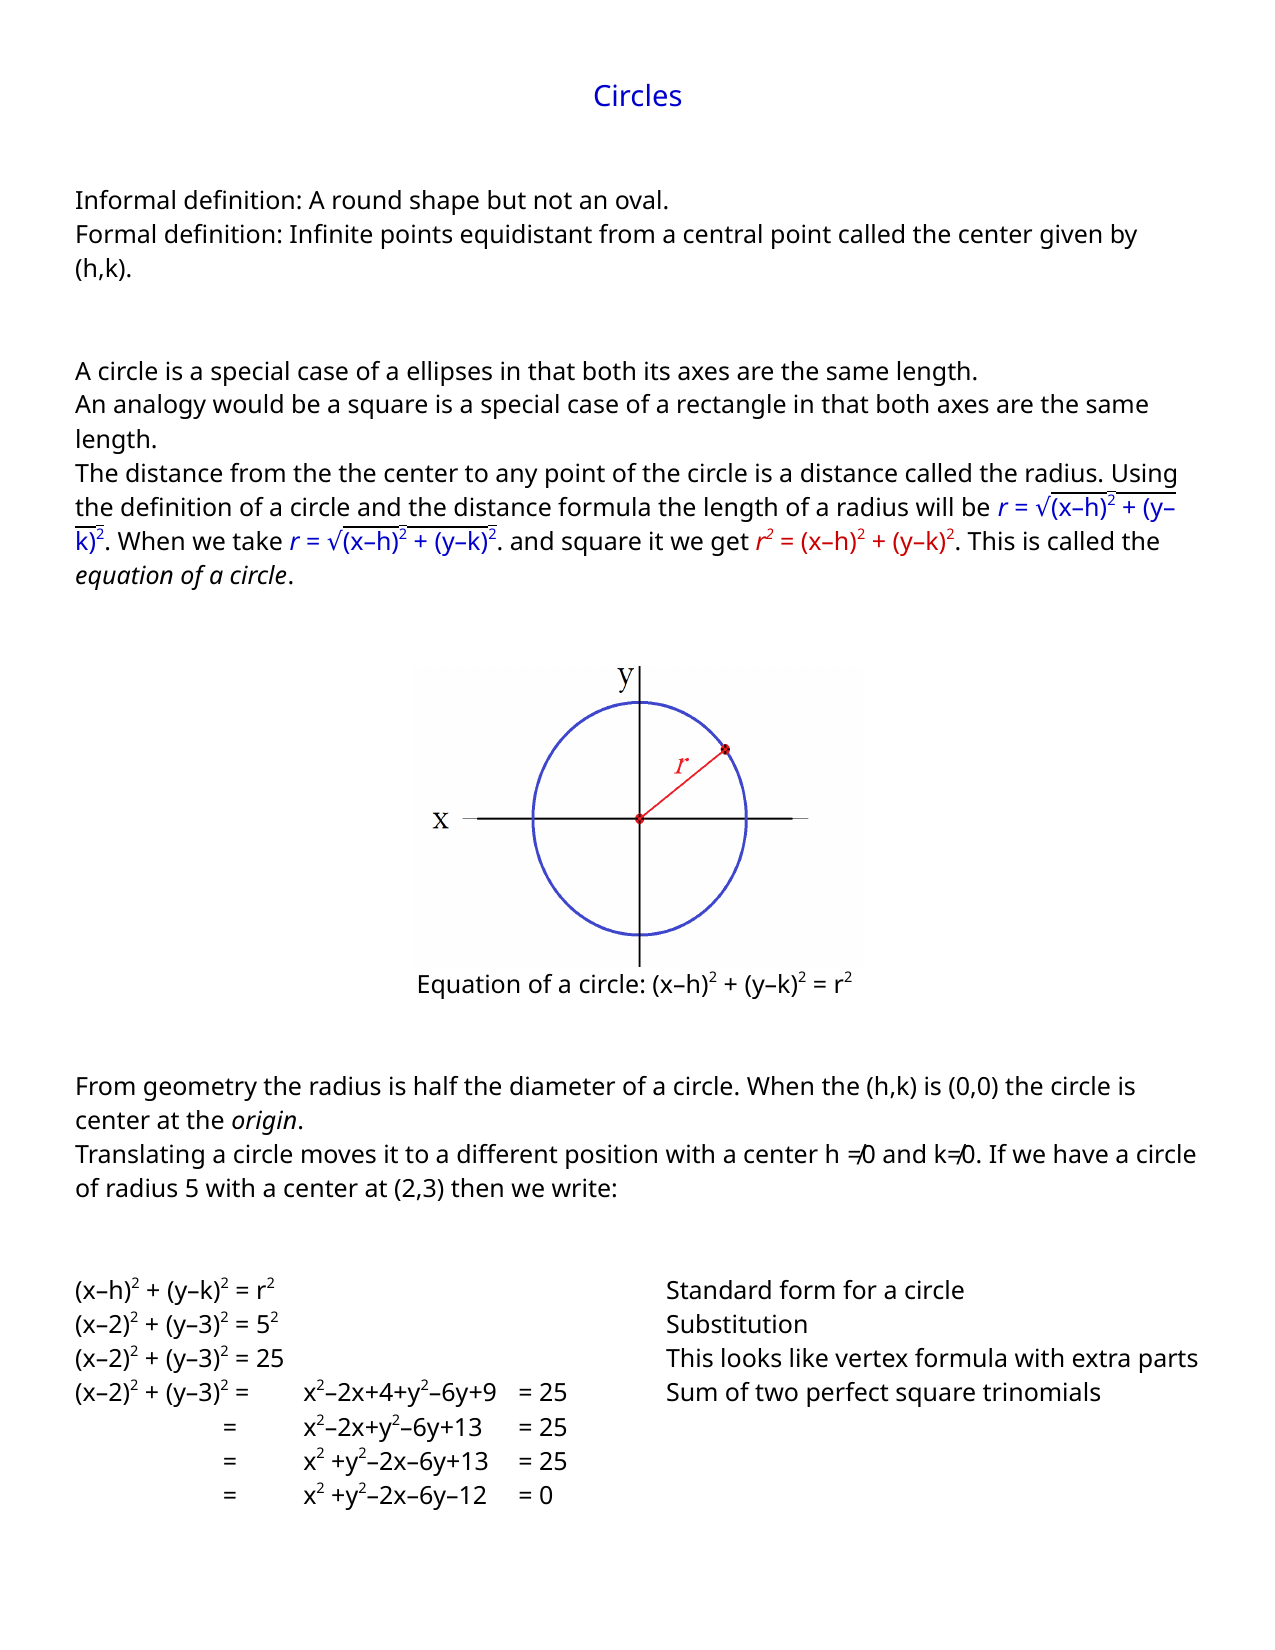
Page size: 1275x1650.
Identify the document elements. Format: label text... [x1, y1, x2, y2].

text = x2 +y2–2x–6y+13 = 25 [75, 1443, 1200, 1477]
text From geometry the radius is half the diameter of a circle. When the (h,k) is (0,0) the circle is center at the origin. [75, 1068, 1200, 1137]
text Formal definition: Infinite points equidistant from a central point called the center given by (h,k). [75, 217, 1200, 285]
text Circles [75, 75, 1200, 115]
text The distance from the the center to any point of the circle is a distance called the radius. Using the definition of a circle and the distance formula the length of a radius will be r = √(x–h)2 + (y–k)2. When we take r = √(x–h)2 + (y–k)2. and square it we get r2 = (x–h)2 + (y–k)2. This is called the equation of a circle. [75, 455, 1200, 592]
text (x–2)2 + (y–3)2 = x2–2x+4+y2–6y+9 = 25 Sum of two perfect square trinomials [75, 1375, 1200, 1409]
text An analogy would be a square is a special case of a rectangle in that both axes are the same length. [75, 387, 1200, 455]
text (x–2)2 + (y–3)2 = 25 This looks like vertex formula with extra parts [75, 1341, 1200, 1375]
text Equation of a circle: (x–h)2 + (y–k)2 = r2 [75, 660, 1200, 1000]
text Translating a circle moves it to a different position with a center h ≠0 and k≠0. If we have a circle of radius 5 with a center at (2,3) then we write: [75, 1137, 1200, 1205]
text = x2 +y2–2x–6y–12 = 0 [75, 1477, 1200, 1511]
text = x2–2x+y2–6y+13 = 25 [75, 1409, 1200, 1443]
text (x–2)2 + (y–3)2 = 52 Substitution [75, 1307, 1200, 1341]
text A circle is a special case of a ellipses in that both its axes are the same length. [75, 353, 1200, 387]
text Informal definition: A round shape but not an oval. [75, 183, 1200, 217]
text (x–h)2 + (y–k)2 = r2 Standard form for a circle [75, 1273, 1200, 1307]
